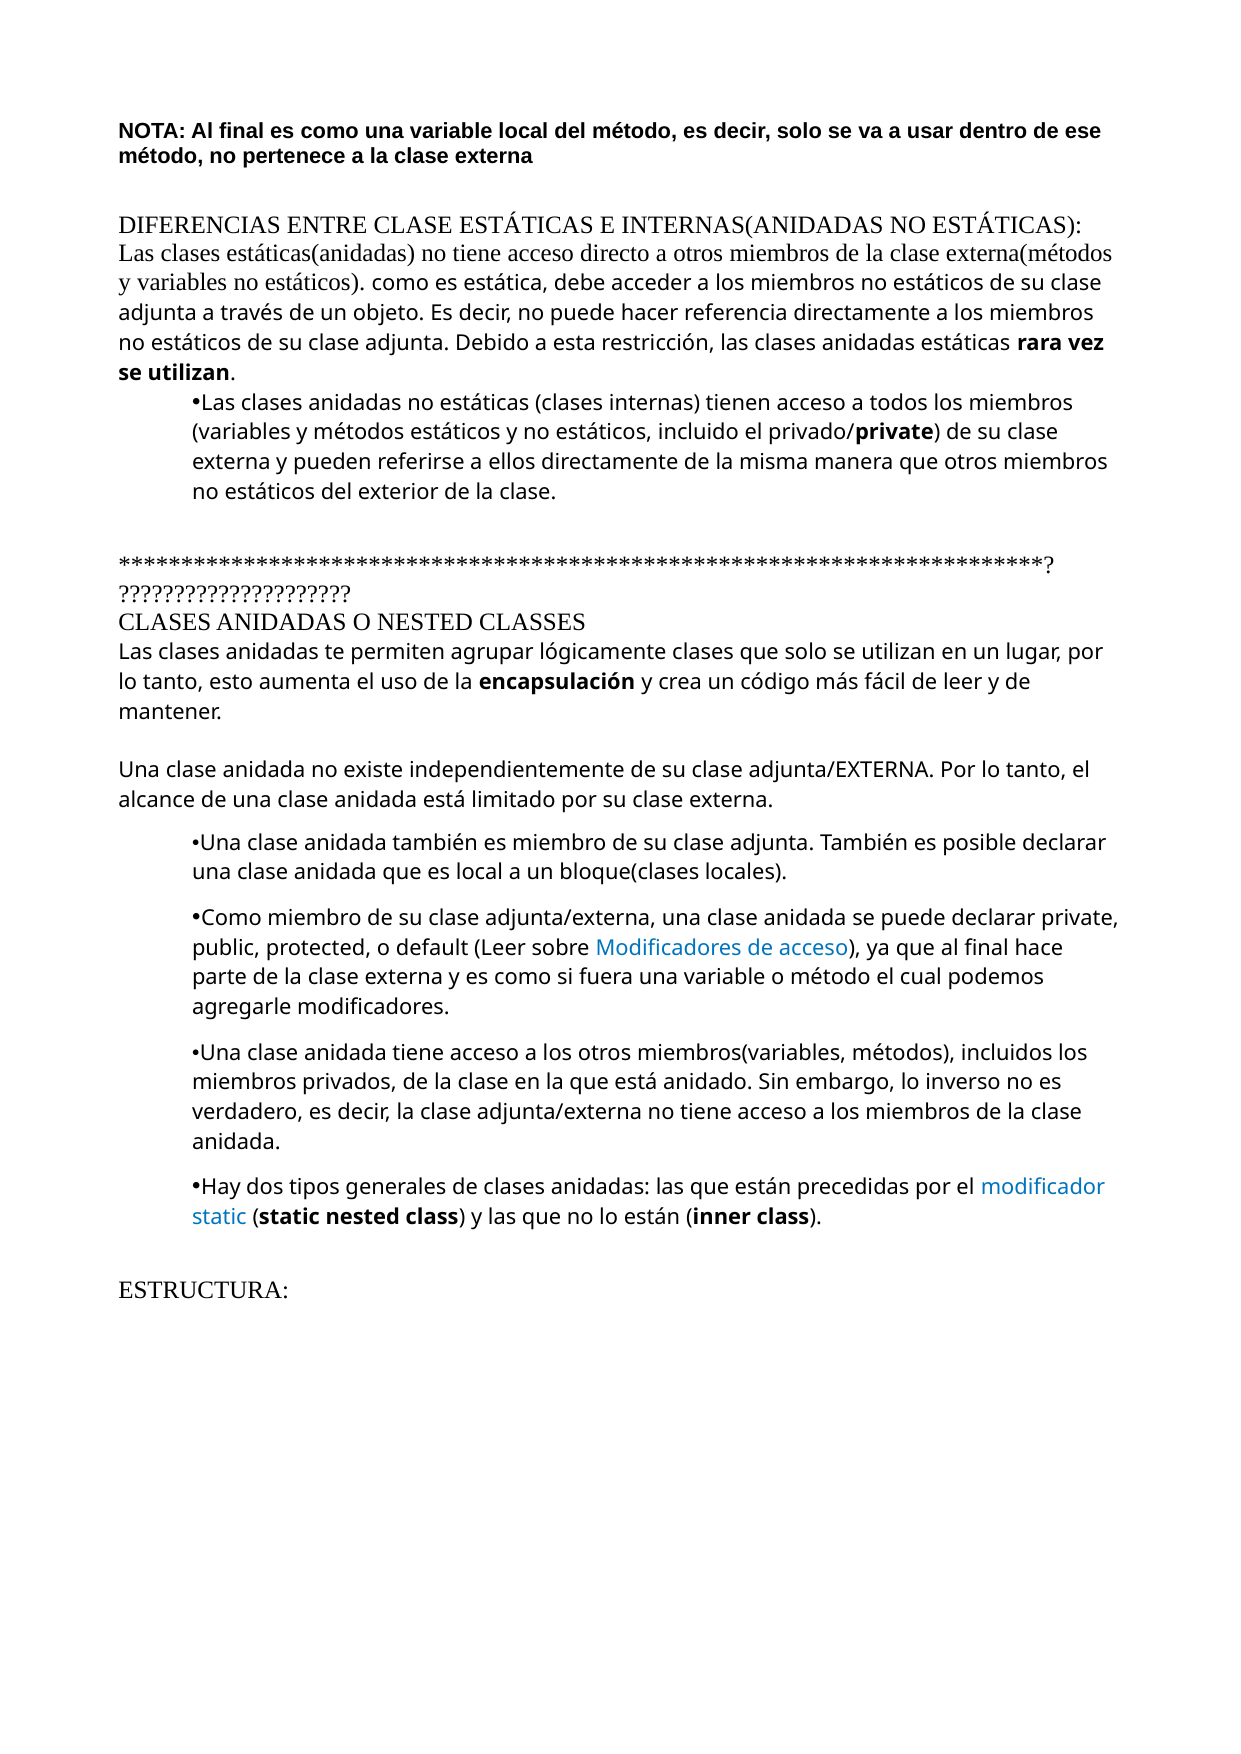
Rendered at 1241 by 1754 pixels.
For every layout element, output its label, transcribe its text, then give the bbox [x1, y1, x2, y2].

list Hay dos tipos generales de clases anidadas: las que están precedidas por el modificador static (static nested class) y las que no lo están (inner class). [118, 1171, 1122, 1231]
text Una clase anidada no existe independientemente de su clase adjunta/EXTERNA. Por lo tanto, el alcance de una clase anidada está limitado por su clase externa. [118, 754, 1122, 814]
list Una clase anidada también es miembro de su clase adjunta. También es posible declarar una clase anidada que es local a un bloque(clases locales). [118, 826, 1122, 886]
text Las clases estáticas(anidadas) no tiene acceso directo a otros miembros de la clase externa(métodos y variables no estáticos). como es estática, debe acceder a los miembros no estáticos de su clase adjunta a través de un objeto. Es decir, no puede hacer referencia directamente a los miembros no estáticos de su clase adjunta. Debido a esta restricción, las clases anidadas estáticas rara vez se utilizan. [118, 238, 1122, 386]
text DIFERENCIAS ENTRE CLASE ESTÁTICAS E INTERNAS(ANIDADAS NO ESTÁTICAS): [118, 210, 1122, 238]
text Las clases anidadas te permiten agrupar lógicamente clases que solo se utilizan en un lugar, por lo tanto, esto aumenta el uso de la encapsulación y crea un código más fácil de leer y de mantener. [118, 636, 1122, 726]
text ????????????????????? [118, 579, 1122, 607]
list Como miembro de su clase adjunta/externa, una clase anidada se puede declarar private, public, protected, o default (Leer sobre Modificadores de acceso), ya que al final hace parte de la clase externa y es como si fuera una variable o método el cual podemos agregarle modificadores. [118, 902, 1122, 1021]
text NOTA: Al final es como una variable local del método, es decir, solo se va a usar dentro de ese método, no pertenece a la clase externa [118, 118, 1122, 168]
text **************************************************************************? [118, 550, 1122, 579]
list Una clase anidada tiene acceso a los otros miembros(variables, métodos), incluidos los miembros privados, de la clase en la que está anidado. Sin embargo, lo inverso no es verdadero, es decir, la clase adjunta/externa no tiene acceso a los miembros de la clase anidada. [118, 1036, 1122, 1156]
list Las clases anidadas no estáticas (clases internas) tienen acceso a todos los miembros (variables y métodos estáticos y no estáticos, incluido el privado/private) de su clase externa y pueden referirse a ellos directamente de la misma manera que otros miembros no estáticos del exterior de la clase. [118, 386, 1122, 506]
text CLASES ANIDADAS O NESTED CLASSES [118, 607, 1122, 636]
text ESTRUCTURA: [118, 1275, 1122, 1304]
